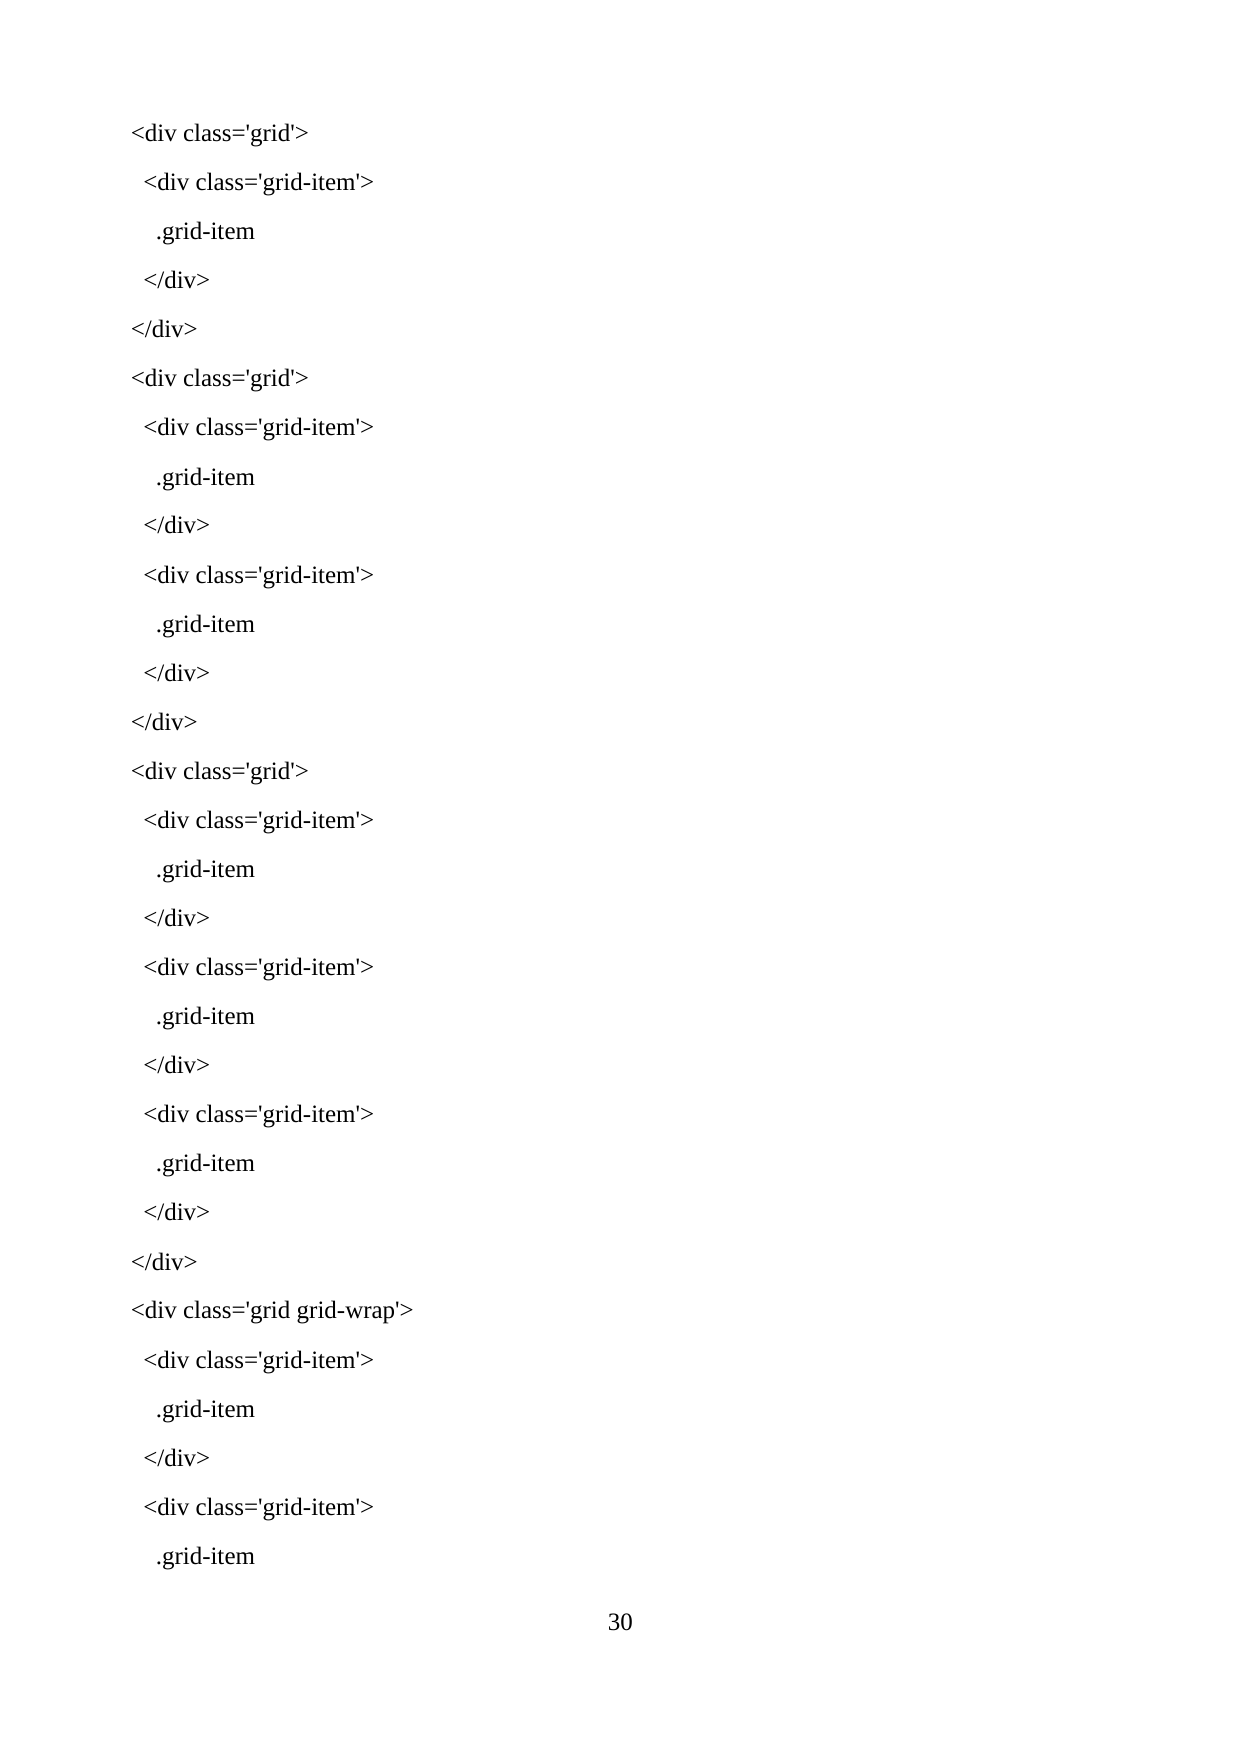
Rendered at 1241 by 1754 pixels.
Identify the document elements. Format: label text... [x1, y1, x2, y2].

text </div> [118, 1443, 1122, 1472]
text </div> [118, 658, 1122, 687]
text <div class='grid-item'> [118, 952, 1122, 981]
text .grid-item [118, 1541, 1122, 1570]
text .grid-item [118, 1001, 1122, 1030]
text .grid-item [118, 462, 1122, 490]
text <div class='grid-item'> [118, 1099, 1122, 1128]
text .grid-item [118, 609, 1122, 637]
text </div> [118, 314, 1122, 343]
text <div class='grid-item'> [118, 805, 1122, 834]
text </div> [118, 265, 1122, 294]
text .grid-item [118, 854, 1122, 883]
text <div class='grid grid-wrap'> [118, 1296, 1122, 1324]
text <div class='grid-item'> [118, 412, 1122, 441]
text <div class='grid'> [118, 756, 1122, 785]
text </div> [118, 511, 1122, 539]
text </div> [118, 1247, 1122, 1275]
text </div> [118, 1197, 1122, 1226]
text </div> [118, 1050, 1122, 1079]
text <div class='grid-item'> [118, 1492, 1122, 1521]
text <div class='grid-item'> [118, 167, 1122, 196]
text .grid-item [118, 216, 1122, 245]
text <div class='grid'> [118, 118, 1122, 147]
text .grid-item [118, 1394, 1122, 1422]
text <div class='grid-item'> [118, 560, 1122, 588]
text <div class='grid-item'> [118, 1345, 1122, 1373]
text <div class='grid'> [118, 363, 1122, 392]
text </div> [118, 903, 1122, 932]
text .grid-item [118, 1148, 1122, 1177]
text </div> [118, 707, 1122, 736]
